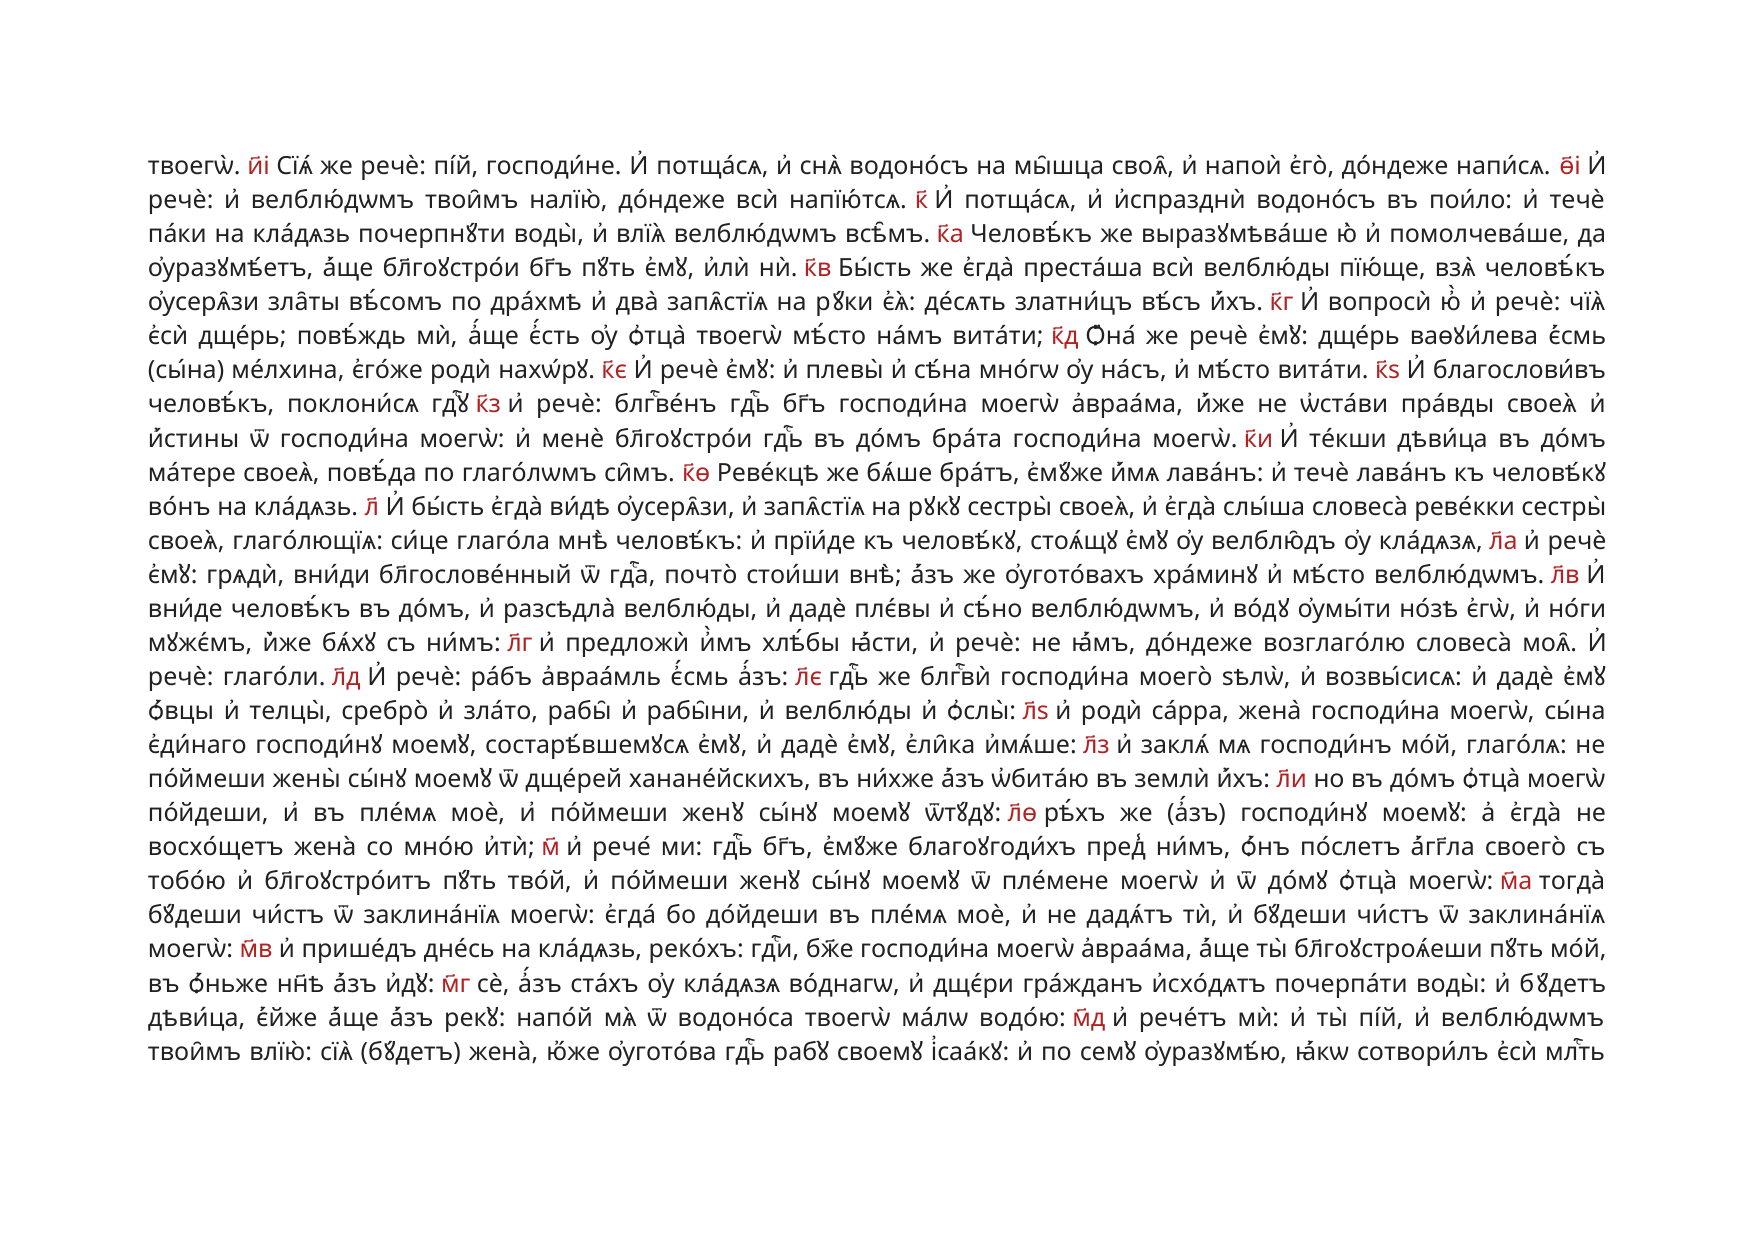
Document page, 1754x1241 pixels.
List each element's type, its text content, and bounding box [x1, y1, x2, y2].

text твоегѡ̀. и҃і Сїѧ́ же речѐ: пі́й, господи́не. И҆ потща́сѧ, и҆ снѧ̀ водоно́съ на мы̑шца своѧ̑, и҆ напоѝ є҆го̀, до́ндеже напи́сѧ. ѳ҃і И҆ речѐ: и҆ велблю́дѡмъ твои̑мъ налїю̀, до́ндеже всѝ напїю́тсѧ. к҃ И҆ потща́сѧ, и҆ и҆спразднѝ водоно́съ въ пои́ло: и҆ течѐ па́ки на кла́дѧзь почерпнꙋ́ти воды̀, и҆ влїѧ̀ велблю́дѡмъ всѣ̑мъ. к҃а Человѣ́къ же выразꙋмѣва́ше ю҆̀ и҆ помолчева́ше, да ѹ҆разꙋмѣ́етъ, а҆́ще бл҃гоꙋстро́и бг҃ъ пꙋ́ть є҆мꙋ̀, и҆лѝ нѝ. к҃в Бы́сть же є҆гда̀ преста́ша всѝ велблю́ды пїю́ще, взѧ̀ человѣ́къ ѹ҆серѧ̑зи зла̑ты вѣ́сомъ по дра́хмѣ и҆ два̀ запѧ̑стїѧ на рꙋ́ки є҆ѧ̀: де́сѧть златни́цъ вѣ́съ и҆́хъ. к҃г И҆ вопросѝ ю҆̀ и҆ речѐ: чїѧ̀ є҆сѝ дще́рь; повѣ́ждь мѝ, а҆́ще є҆́сть ѹ҆ ѻ҆тца̀ твоегѡ̀ мѣ́сто на́мъ вита́ти; к҃д Ѻ҆на́ же речѐ є҆мꙋ̀: дще́рь ваѳꙋи́лева є҆́смь (сы́на) ме́лхина, є҆го́же родѝ нахѡ́рꙋ. к҃є И҆ речѐ є҆мꙋ̀: и҆ плевы̀ и҆ сѣ́на мно́гѡ ѹ҆ на́съ, и҆ мѣ́сто вита́ти. к҃ѕ И҆ благослови́въ человѣ́къ, поклони́сѧ гдⷭ҇ꙋ к҃з и҆ речѐ: блгⷭ҇ве́нъ гдⷭ҇ь бг҃ъ господи́на моегѡ̀ а҆враа́ма, и҆́же не ѡ҆ста́ви пра́вды своеѧ̀ и҆ и҆́стины ѿ господи́на моегѡ̀: и҆ менѐ бл҃гоꙋстро́и гдⷭ҇ь въ до́мъ бра́та господи́на моегѡ̀. к҃и И҆ те́кши дѣви́ца въ до́мъ ма́тере своеѧ̀, повѣ́да по глаго́лѡмъ си̑мъ. к҃ѳ Реве́кцѣ же бѧ́ше бра́тъ, є҆мꙋ́же и҆́мѧ лава́нъ: и҆ течѐ лава́нъ къ человѣ́кꙋ во́нъ на кла́дѧзь. л҃ И҆ бы́сть є҆гда̀ ви́дѣ ѹ҆серѧ̑зи, и҆ запѧ̑стїѧ на рꙋкꙋ̀ сестры̀ своеѧ̀, и҆ є҆гда̀ слы́ша словеса̀ реве́кки сестры̀ своеѧ̀, глаго́лющїѧ: си́це глаго́ла мнѣ̀ человѣ́къ: и҆ прїи́де къ человѣ́кꙋ, стоѧ́щꙋ є҆мꙋ̀ ѹ҆ велблю̑дъ ѹ҆ кла́дѧзѧ, л҃а и҆ речѐ є҆мꙋ̀: грѧдѝ, вни́ди бл҃гослове́нный ѿ гдⷭ҇а, почто̀ стои́ши внѣ̀; а҆́зъ же ѹ҆гото́вахъ хра́минꙋ и҆ мѣ́сто велблю́дѡмъ. л҃в И҆ вни́де человѣ́къ въ до́мъ, и҆ разсѣдла̀ велблю́ды, и҆ дадѐ плє́вы и҆ сѣ́но велблю́дѡмъ, и҆ во́дꙋ ѹ҆мы́ти но́зѣ є҆гѡ̀, и҆ но́ги мꙋжє́мъ, и҆̀же бѧ́хꙋ съ ни́мъ: л҃г и҆ предложѝ и҆̀мъ хлѣ́бы ꙗ҆́сти, и҆ речѐ: не ꙗ҆́мъ, до́ндеже возглаго́лю словеса̀ моѧ̑. И҆ речѐ: глаго́ли. л҃д И҆ речѐ: ра́бъ а҆враа́мль є҆́смь а҆́зъ: л҃є гдⷭ҇ь же блгⷭ҇вѝ господи́на моего̀ ѕѣлѡ̀, и҆ возвы́сисѧ: и҆ дадѐ є҆мꙋ̀ ѻ҆́вцы и҆ телцы̀, сребро̀ и҆ зла́то, рабы̑ и҆ рабы̑ни, и҆ велблю́ды и҆ ѻ҆слы̀: л҃ѕ и҆ родѝ са́рра, жена̀ господи́на моегѡ̀, сы́на є҆ди́наго господи́нꙋ моемꙋ̀, состарѣ́вшемꙋсѧ є҆мꙋ̀, и҆ дадѐ є҆мꙋ̀, є҆ли̑ка и҆мѧ́ше: л҃з и҆ заклѧ́ мѧ господи́нъ мо́й, глаго́лѧ: не по́ймеши жены̀ сы́нꙋ моемꙋ̀ ѿ дще́рей ханане́йскихъ, въ ни́хже а҆́зъ ѡ҆бита́ю въ землѝ и҆́хъ: л҃и но въ до́мъ ѻ҆тца̀ моегѡ̀ по́йдеши, и҆ въ пле́мѧ моѐ, и҆ по́ймеши женꙋ̀ сы́нꙋ моемꙋ̀ ѿтꙋ́дꙋ: л҃ѳ рѣ́хъ же (а҆́зъ) господи́нꙋ моемꙋ̀: а҆ є҆гда̀ не восхо́щетъ жена̀ со мно́ю и҆тѝ; м҃ и҆ рече́ ми: гдⷭ҇ь бг҃ъ, є҆мꙋ́же благоꙋгоди́хъ пред̾ ни́мъ, ѻ҆́нъ по́слетъ а҆́гг҃ла своего̀ съ тобо́ю и҆ бл҃гоꙋстро́итъ пꙋ́ть тво́й, и҆ по́ймеши женꙋ̀ сы́нꙋ моемꙋ̀ ѿ пле́мене моегѡ̀ и҆ ѿ до́мꙋ ѻ҆тца̀ моегѡ̀: м҃а тогда̀ бꙋ́деши чи́стъ ѿ заклина́нїѧ моегѡ̀: є҆гда́ бо до́йдеши въ пле́мѧ моѐ, и҆ не дадѧ́тъ тѝ, и҆ бꙋ́деши чи́стъ ѿ заклина́нїѧ моегѡ̀: м҃в и҆ прише́дъ дне́сь на кла́дѧзь, реко́хъ: гдⷭ҇и, бж҃е господи́на моегѡ̀ а҆враа́ма, а҆́ще ты̀ бл҃гоꙋстроѧ́еши пꙋ́ть мо́й, въ ѻ҆́ньже нн҃ѣ а҆́зъ и҆дꙋ̀: м҃г сѐ, а҆́зъ ста́хъ ѹ҆ кла́дѧзѧ во́днагѡ, и҆ дщє́ри гра́жданъ и҆схо́дѧтъ почерпа́ти воды̀: и҆ бꙋ́детъ дѣви́ца, є҆́йже а҆́ще а҆́зъ рекꙋ̀: напо́й мѧ̀ ѿ водоно́са твоегѡ̀ ма́лѡ водо́ю: м҃д и҆ рече́тъ мѝ: и҆ ты̀ пі́й, и҆ велблю́дѡмъ твои̑мъ влїю̀: сїѧ̀ (бꙋ́детъ) жена̀, ю҆́же ѹ҆гото́ва гдⷭ҇ь рабꙋ̀ своемꙋ̀ і҆саа́кꙋ: и҆ по семꙋ̀ ѹ҆разꙋмѣ́ю, ꙗ҆́кѡ сотвори́лъ є҆сѝ млⷭ҇ть [148, 148, 1606, 1067]
